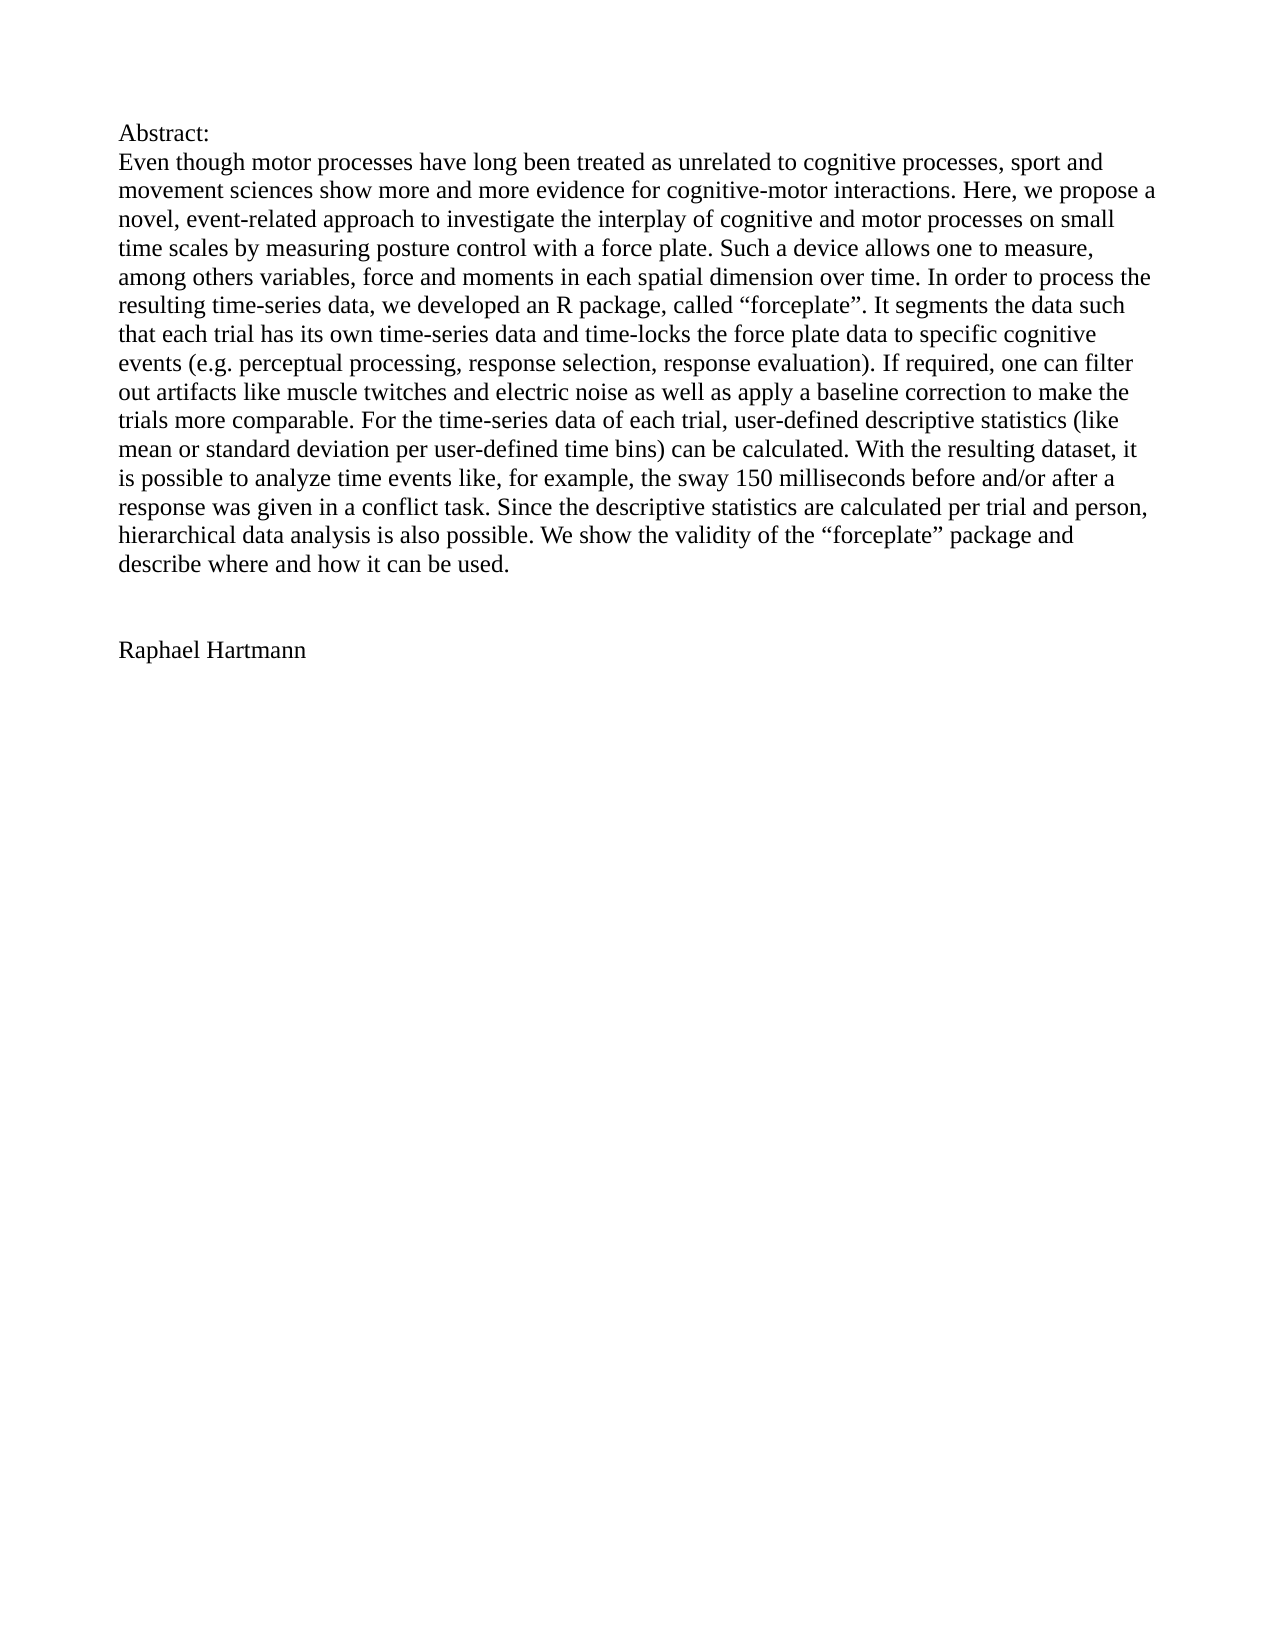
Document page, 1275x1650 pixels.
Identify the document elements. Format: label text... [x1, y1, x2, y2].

text Abstract: [118, 118, 1157, 147]
text Even though motor processes have long been treated as unrelated to cognitive processes, sport and movement sciences show more and more evidence for cognitive-motor interactions. Here, we propose a novel, event-related approach to investigate the interplay of cognitive and motor processes on small time scales by measuring posture control with a force plate. Such a device allows one to measure, among others variables, force and moments in each spatial dimension over time. In order to process the resulting time-series data, we developed an R package, called “forceplate”. It segments the data such that each trial has its own time-series data and time-locks the force plate data to specific cognitive events (e.g. perceptual processing, response selection, response evaluation). If required, one can filter out artifacts like muscle twitches and electric noise as well as apply a baseline correction to make the trials more comparable. For the time-series data of each trial, user-defined descriptive statistics (like mean or standard deviation per user-defined time bins) can be calculated. With the resulting dataset, it is possible to analyze time events like, for example, the sway 150 milliseconds before and/or after a response was given in a conflict task. Since the descriptive statistics are calculated per trial and person, hierarchical data analysis is also possible. We show the validity of the “forceplate” package and describe where and how it can be used. [118, 147, 1157, 578]
text Raphael Hartmann [118, 636, 1157, 664]
